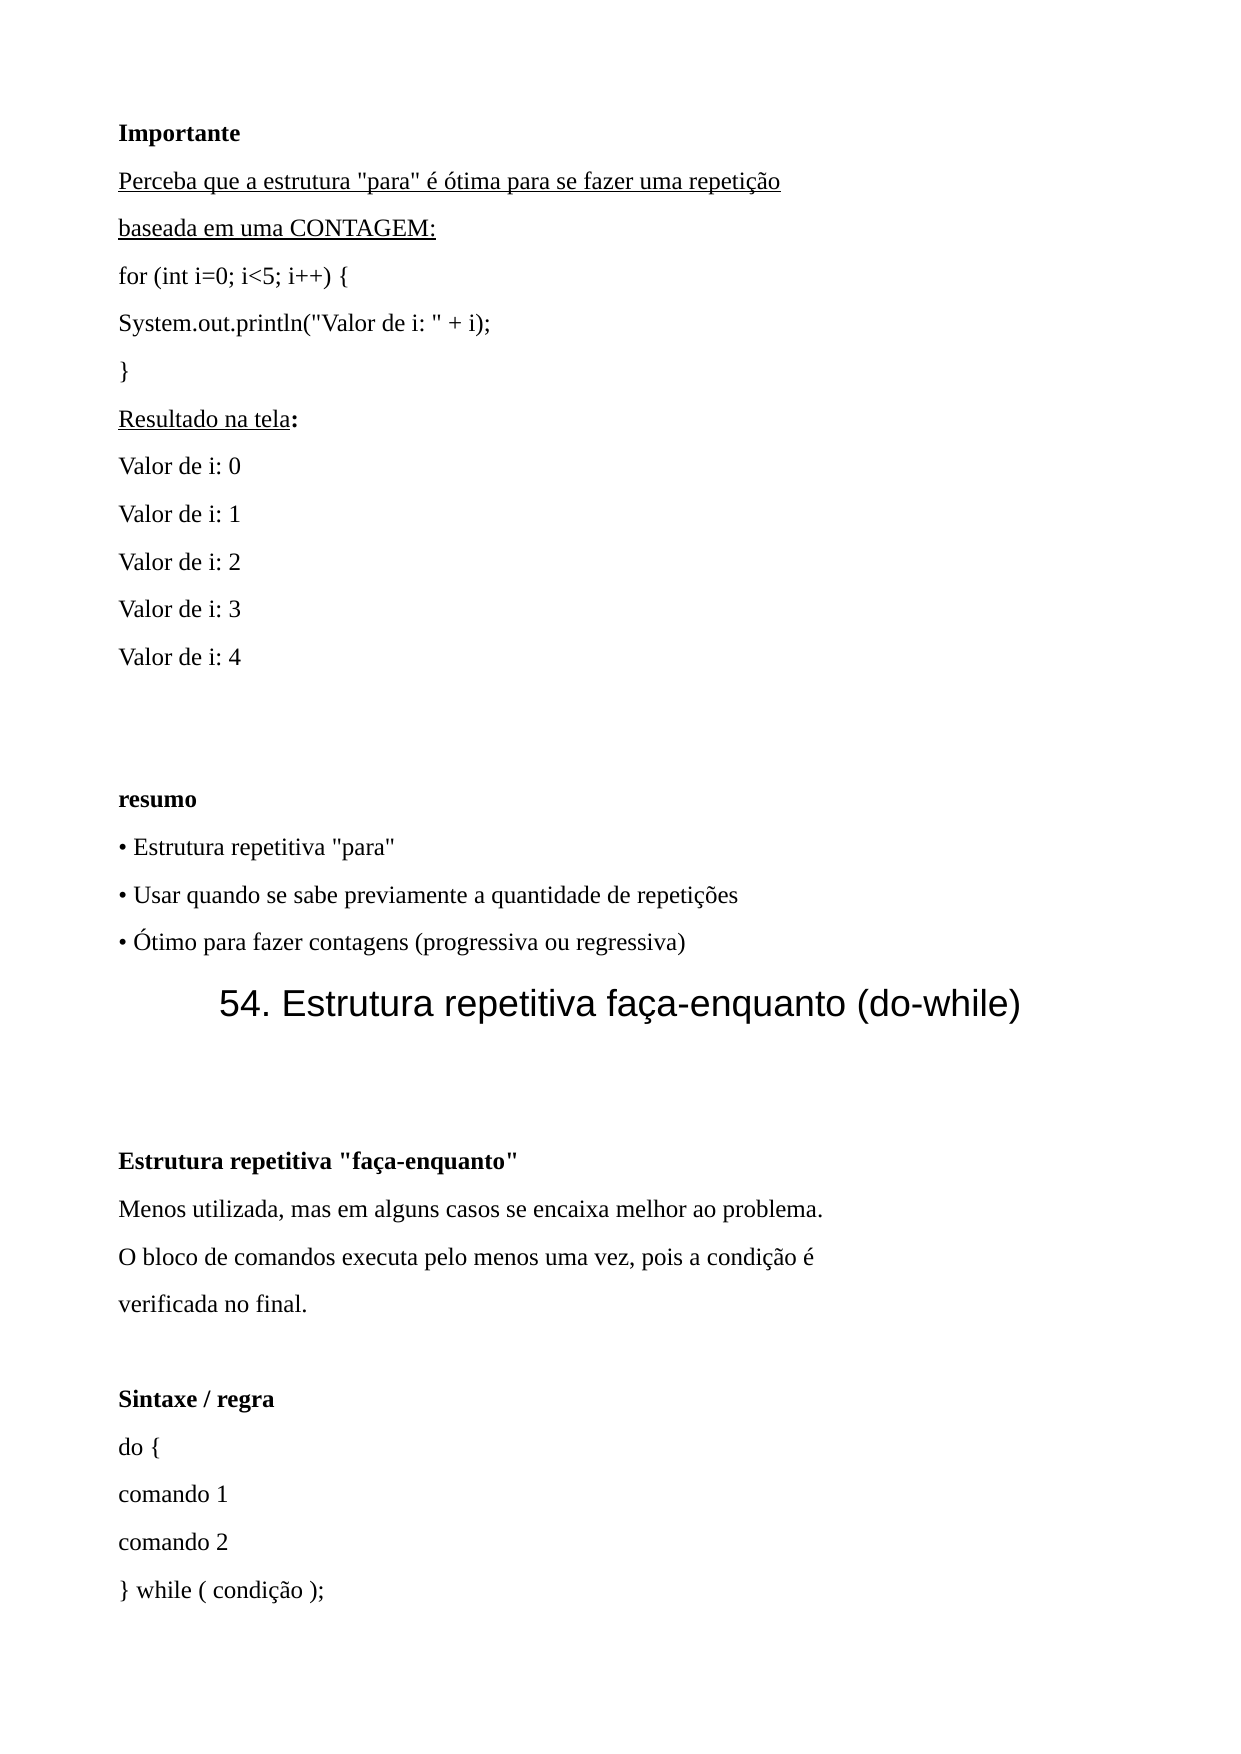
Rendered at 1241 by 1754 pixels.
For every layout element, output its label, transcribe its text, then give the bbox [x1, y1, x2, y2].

text Valor de i: 2 [118, 547, 1122, 575]
text O bloco de comandos executa pelo menos uma vez, pois a condição é [118, 1242, 1122, 1270]
text verificada no final. [118, 1289, 1122, 1318]
text resumo [118, 784, 1122, 813]
text comando 2 [118, 1527, 1122, 1556]
text Perceba que a estrutura "para" é ótima para se fazer uma repetição [118, 166, 1122, 194]
text Valor de i: 4 [118, 642, 1122, 671]
text comando 1 [118, 1479, 1122, 1508]
text Sintaxe / regra [118, 1384, 1122, 1413]
text baseada em uma CONTAGEM: [118, 213, 1122, 242]
text for (int i=0; i<5; i++) { [118, 261, 1122, 290]
text Menos utilizada, mas em alguns casos se encaixa melhor ao problema. [118, 1194, 1122, 1223]
text Valor de i: 0 [118, 451, 1122, 480]
text Valor de i: 3 [118, 594, 1122, 623]
text System.out.println("Valor de i: " + i); [118, 308, 1122, 337]
text Estrutura repetitiva "faça-enquanto" [118, 1146, 1122, 1175]
text • Estrutura repetitiva "para" [118, 832, 1122, 861]
text do { [118, 1432, 1122, 1461]
subtitle 54. Estrutura repetitiva faça-enquanto (do-while) [118, 981, 1122, 1024]
text } while ( condição ); [118, 1575, 1122, 1603]
text • Ótimo para fazer contagens (progressiva ou regressiva) [118, 927, 1122, 956]
text • Usar quando se sabe previamente a quantidade de repetições [118, 880, 1122, 908]
text Resultado na tela: [118, 404, 1122, 432]
text Importante [118, 118, 1122, 147]
text } [118, 356, 1122, 385]
text Valor de i: 1 [118, 499, 1122, 528]
